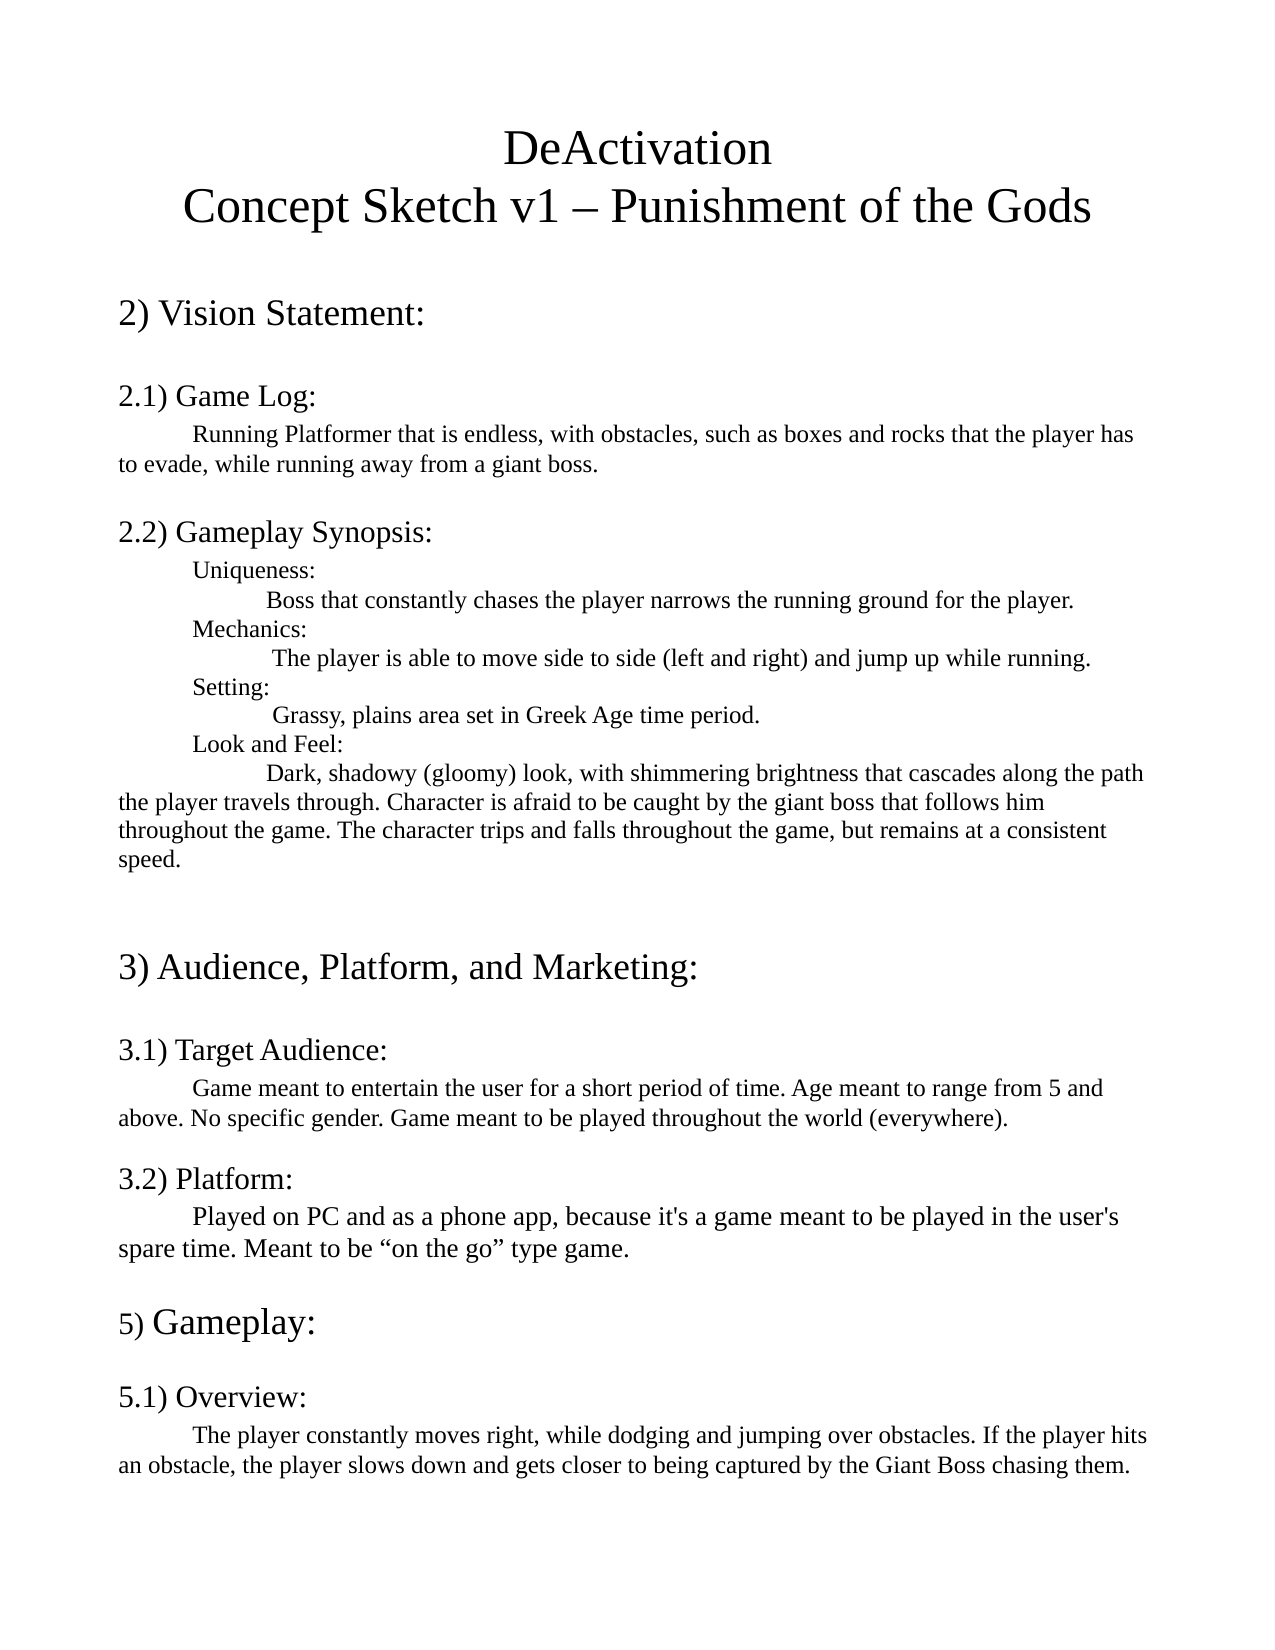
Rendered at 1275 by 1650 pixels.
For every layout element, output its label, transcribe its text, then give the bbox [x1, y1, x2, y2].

text 3.2) Platform: [118, 1160, 1157, 1196]
text The player constantly moves right, while dodging and jumping over obstacles. If the player hits an obstacle, the player slows down and gets closer to being captured by the Giant Boss chasing them. [118, 1414, 1157, 1479]
text Uniqueness: [118, 549, 1157, 585]
text Boss that constantly chases the player narrows the running ground for the player. [118, 585, 1157, 614]
text Dark, shadowy (gloomy) look, with shimmering brightness that cascades along the path the player travels through. Character is afraid to be caught by the giant boss that follows him throughout the game. The character trips and falls throughout the game, but remains at a consistent speed. [118, 758, 1157, 873]
text Game meant to entertain the user for a short period of time. Age meant to range from 5 and above. No specific gender. Game meant to be played throughout the world (everywhere). [118, 1067, 1157, 1132]
text Setting: [118, 672, 1157, 700]
text The player is able to move side to side (left and right) and jump up while running. [118, 643, 1157, 672]
text 2.2) Gameplay Synopsis: [118, 513, 1157, 549]
text Running Platformer that is endless, with obstacles, such as boxes and rocks that the player has to evade, while running away from a giant boss. [118, 413, 1157, 477]
text 5) Gameplay: [118, 1299, 1157, 1342]
text 5.1) Overview: [118, 1378, 1157, 1414]
text Grassy, plains area set in Greek Age time period. [118, 700, 1157, 729]
text Played on PC and as a phone app, because it's a game meant to be played in the user's spare time. Meant to be “on the go” type game. [118, 1196, 1157, 1263]
text Mechanics: [118, 614, 1157, 643]
text Concept Sketch v1 – Punishment of the Gods [118, 176, 1157, 233]
text DeActivation [118, 118, 1157, 176]
text 2) Vision Statement: [118, 291, 1157, 334]
text 3.1) Target Audience: [118, 1031, 1157, 1067]
text 3) Audience, Platform, and Marketing: [118, 945, 1157, 988]
text Look and Feel: [118, 729, 1157, 758]
text 2.1) Game Log: [118, 377, 1157, 413]
